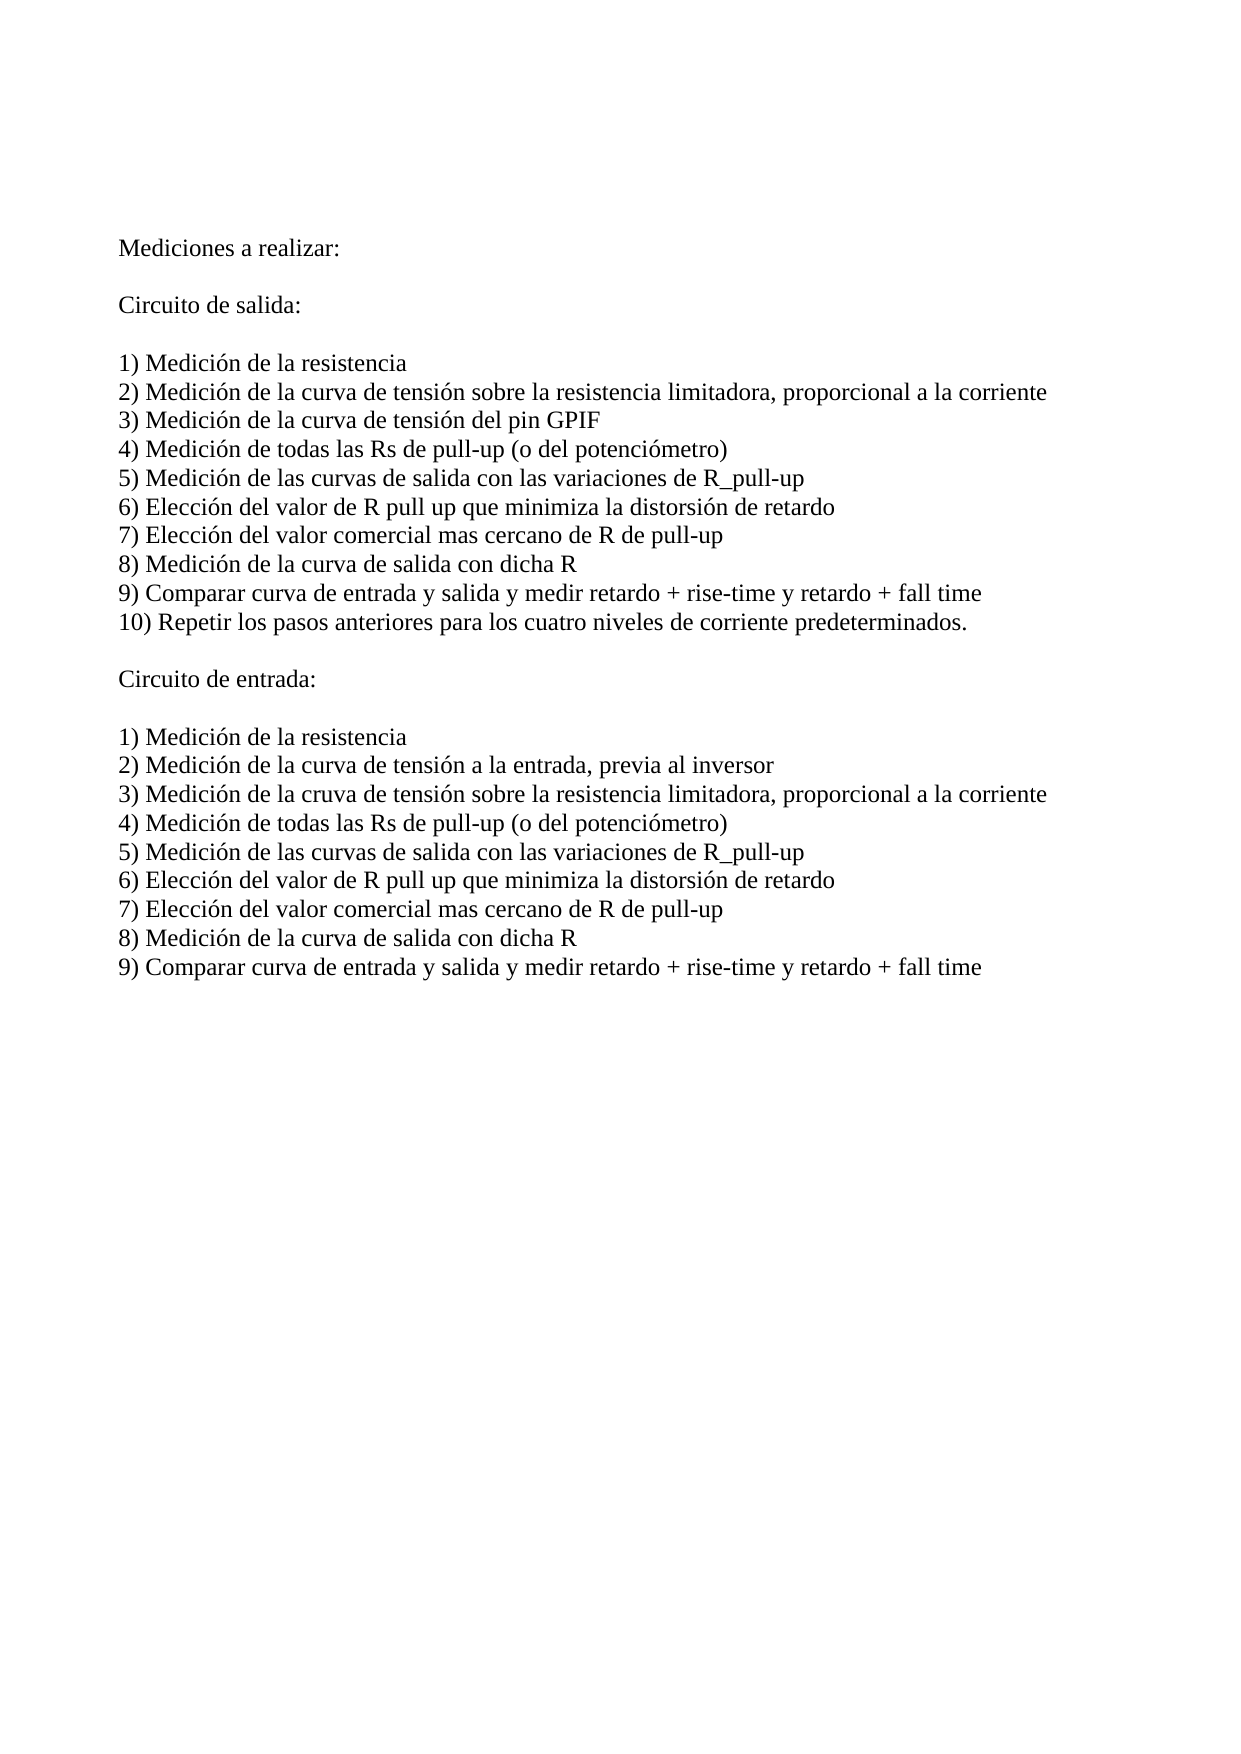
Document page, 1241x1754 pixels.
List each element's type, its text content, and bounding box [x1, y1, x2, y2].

text 3) Medición de la cruva de tensión sobre la resistencia limitadora, proporcional a la corriente [118, 779, 1122, 808]
text Circuito de entrada: [118, 664, 1122, 693]
text 4) Medición de todas las Rs de pull-up (o del potenciómetro) [118, 434, 1122, 463]
text 9) Comparar curva de entrada y salida y medir retardo + rise-time y retardo + fall time [118, 952, 1122, 981]
text 6) Elección del valor de R pull up que minimiza la distorsión de retardo [118, 492, 1122, 521]
text 10) Repetir los pasos anteriores para los cuatro niveles de corriente predeterminados. [118, 607, 1122, 636]
text 7) Elección del valor comercial mas cercano de R de pull-up [118, 521, 1122, 549]
text 2) Medición de la curva de tensión sobre la resistencia limitadora, proporcional a la corriente [118, 377, 1122, 406]
text 1) Medición de la resistencia [118, 722, 1122, 751]
text 8) Medición de la curva de salida con dicha R [118, 549, 1122, 578]
text 4) Medición de todas las Rs de pull-up (o del potenciómetro) [118, 808, 1122, 837]
text Mediciones a realizar: [118, 233, 1122, 262]
text 8) Medición de la curva de salida con dicha R [118, 923, 1122, 952]
text 7) Elección del valor comercial mas cercano de R de pull-up [118, 894, 1122, 923]
text 5) Medición de las curvas de salida con las variaciones de R_pull-up [118, 463, 1122, 492]
text 1) Medición de la resistencia [118, 348, 1122, 377]
text 2) Medición de la curva de tensión a la entrada, previa al inversor [118, 751, 1122, 779]
text 6) Elección del valor de R pull up que minimiza la distorsión de retardo [118, 866, 1122, 894]
text 9) Comparar curva de entrada y salida y medir retardo + rise-time y retardo + fall time [118, 578, 1122, 607]
text Circuito de salida: [118, 291, 1122, 319]
text 3) Medición de la curva de tensión del pin GPIF [118, 406, 1122, 434]
text 5) Medición de las curvas de salida con las variaciones de R_pull-up [118, 837, 1122, 866]
